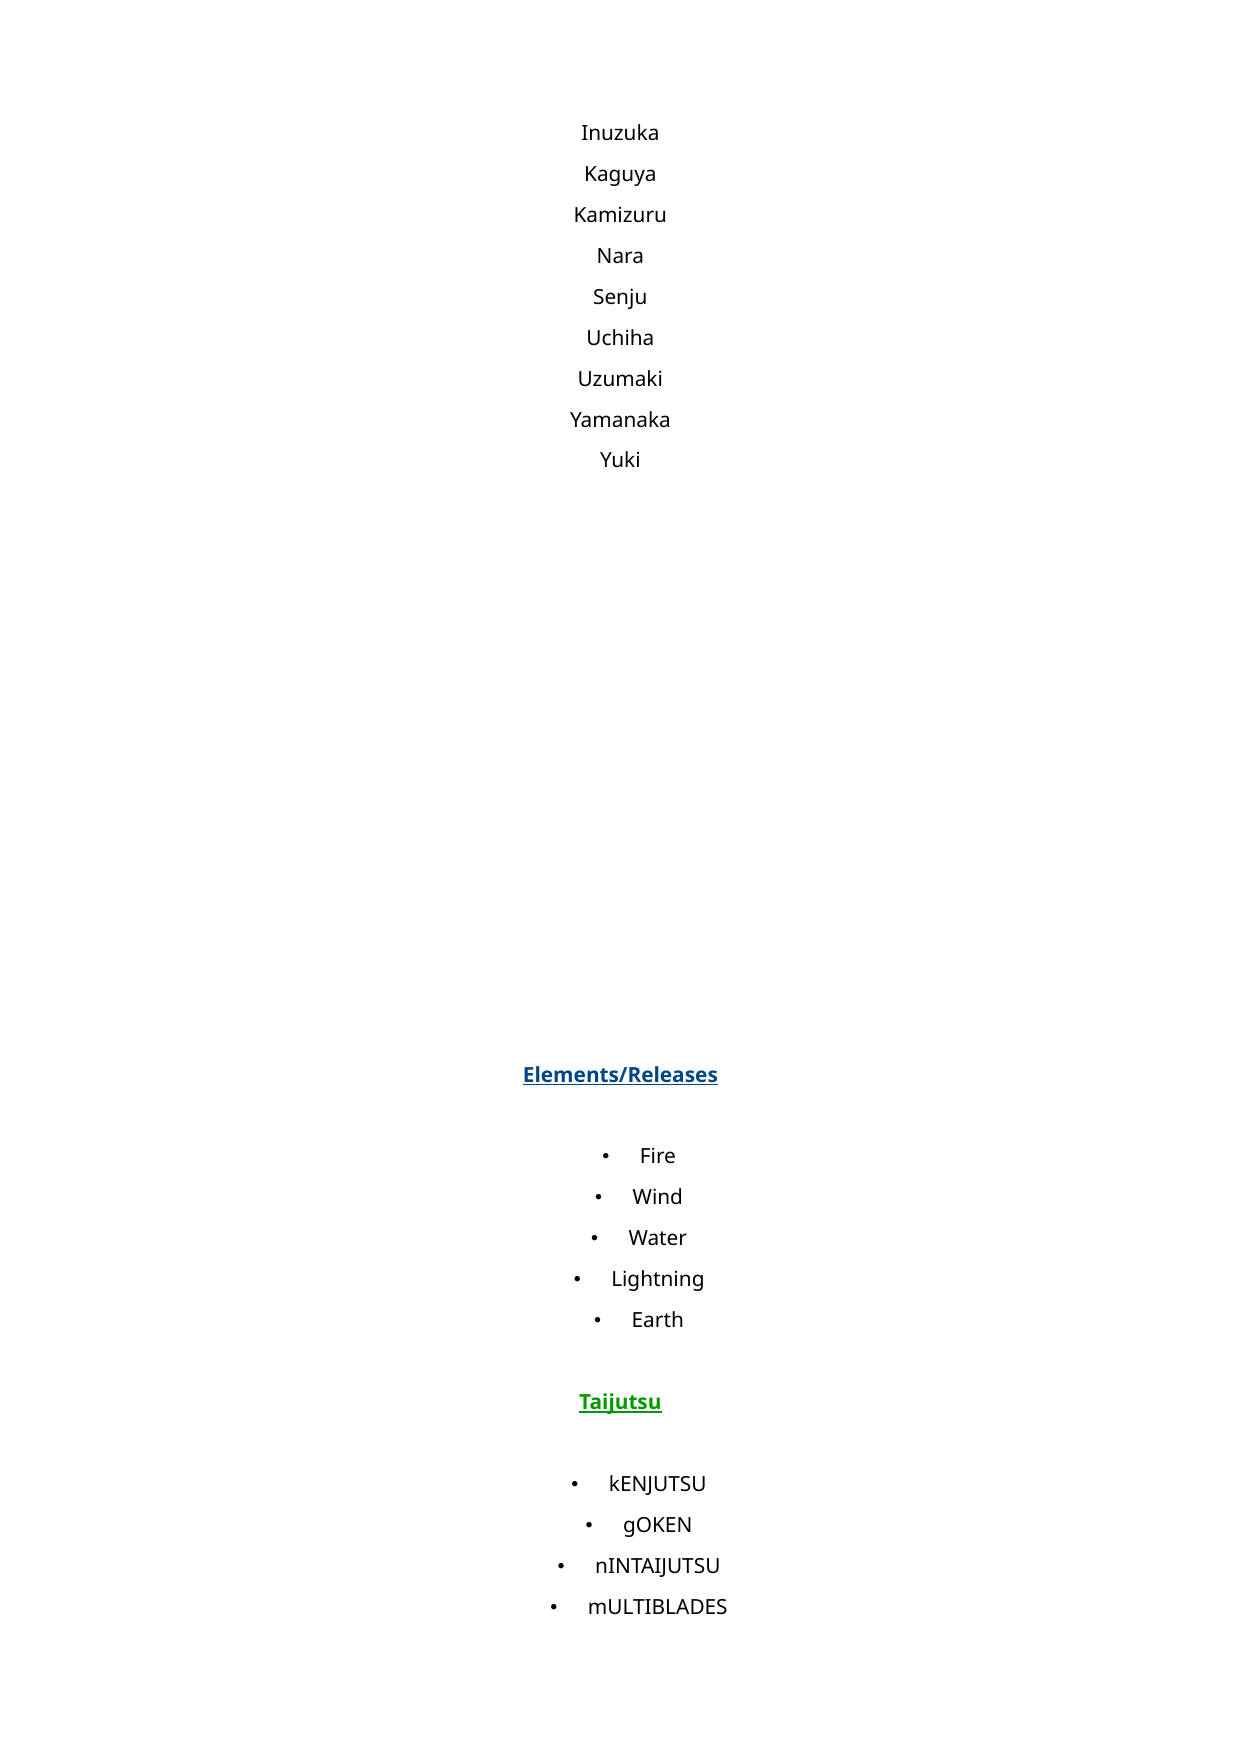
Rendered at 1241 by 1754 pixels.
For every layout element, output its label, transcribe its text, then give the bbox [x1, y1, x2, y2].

text Yamanaka [118, 405, 1122, 433]
text Senju [118, 282, 1122, 310]
text Kaguya [118, 159, 1122, 187]
text Inuzuka [118, 118, 1122, 147]
list mULTIBLADES [156, 1592, 1122, 1620]
list Earth [156, 1305, 1122, 1334]
list Fire [156, 1142, 1122, 1170]
list nINTAIJUTSU [156, 1551, 1122, 1579]
text Elements/Releases [118, 1060, 1122, 1088]
list Water [156, 1223, 1122, 1252]
list Wind [156, 1182, 1122, 1211]
text Yuki [118, 446, 1122, 474]
list kENJUTSU [156, 1469, 1122, 1497]
text Nara [118, 241, 1122, 269]
list Lightning [156, 1264, 1122, 1293]
text Uzumaki [118, 364, 1122, 392]
text Kamizuru [118, 200, 1122, 228]
text Uchiha [118, 323, 1122, 351]
list gOKEN [156, 1510, 1122, 1538]
text Taijutsu [118, 1387, 1122, 1416]
